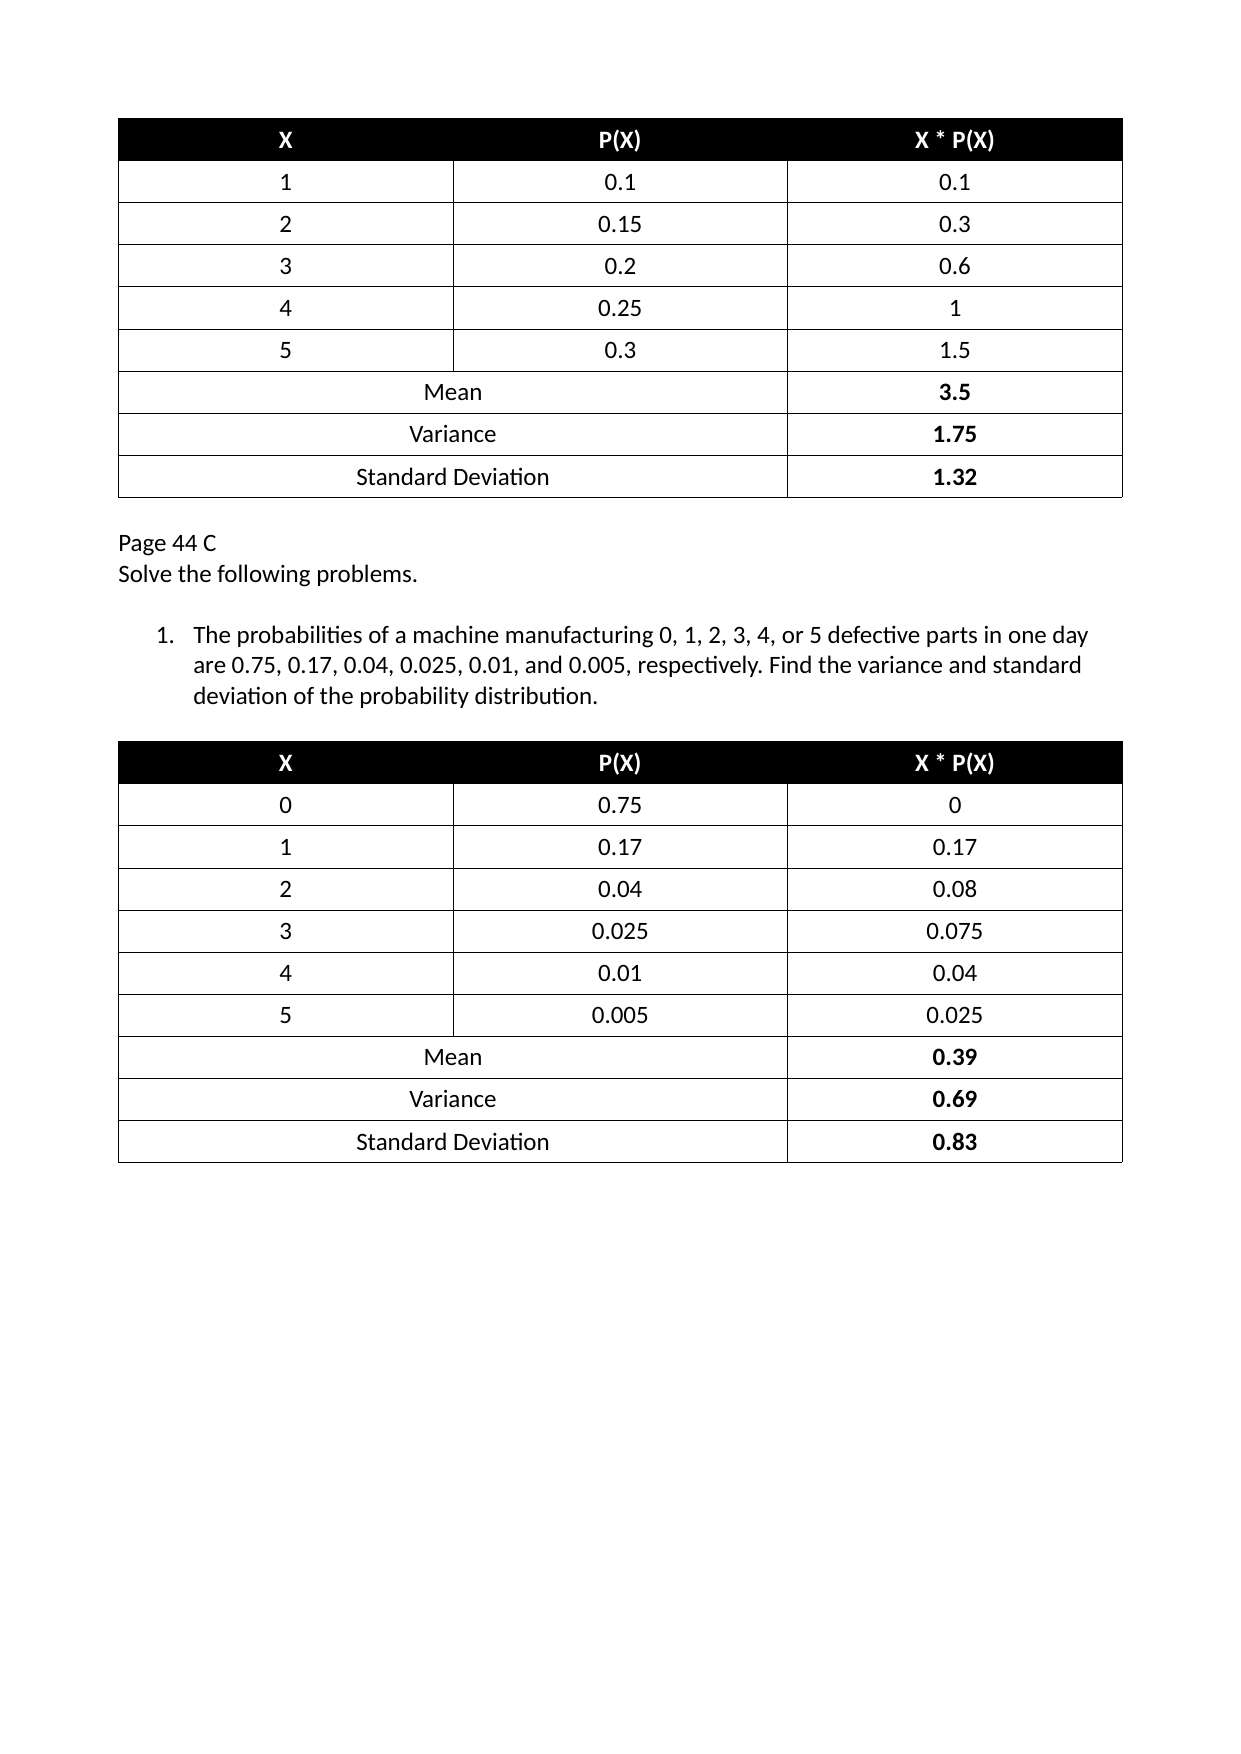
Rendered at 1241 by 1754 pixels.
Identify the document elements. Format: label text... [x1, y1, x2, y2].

table_header P(X) [454, 742, 787, 783]
table_cell 2 [119, 203, 453, 244]
table_cell 4 [119, 287, 453, 328]
table_cell 0.1 [454, 161, 787, 202]
table_cell 3 [119, 245, 453, 286]
table_header X [119, 119, 453, 160]
table_cell 5 [119, 995, 453, 1036]
table_cell Variance [119, 1079, 787, 1120]
table_cell 0.025 [454, 911, 787, 952]
table_cell 0.04 [788, 953, 1122, 994]
table_cell 0.075 [788, 911, 1122, 952]
table_cell 0.15 [454, 203, 787, 244]
table_cell 0.005 [454, 995, 787, 1036]
table_cell 0.2 [454, 245, 787, 286]
table_header X [119, 742, 453, 783]
table_cell 1 [119, 826, 453, 867]
table_cell 0 [788, 784, 1122, 825]
table_cell 0.08 [788, 869, 1122, 909]
table_cell 0.69 [788, 1079, 1122, 1120]
table_cell 0.3 [788, 203, 1122, 244]
table_cell 0.6 [788, 245, 1122, 286]
table_cell 4 [119, 953, 453, 994]
table_cell Standard Deviation [119, 456, 787, 497]
text Solve the following problems. [118, 558, 1122, 588]
table_cell 1.32 [788, 456, 1122, 497]
table_cell 0.04 [454, 869, 787, 909]
table_cell 1.75 [788, 414, 1122, 455]
table_cell Variance [119, 414, 787, 455]
list The probabilities of a machine manufacturing 0, 1, 2, 3, 4, or 5 defective parts in one day are 0.75, 0.17, 0.04, 0.025, 0.01, and 0.005, respectively. Find the variance and standard deviation of the probability distribution. [156, 619, 1122, 711]
table_header X * P(X) [788, 119, 1122, 160]
table_cell 3.5 [788, 372, 1122, 413]
table_cell 2 [119, 869, 453, 909]
table_cell Mean [119, 372, 787, 413]
table_header X * P(X) [788, 742, 1122, 783]
table_cell 0.3 [454, 330, 787, 371]
table_cell 0.025 [788, 995, 1122, 1036]
table_cell 1 [788, 287, 1122, 328]
table_cell Mean [119, 1037, 787, 1078]
table_cell 5 [119, 330, 453, 371]
table_cell 0.17 [788, 826, 1122, 867]
text Page 44 C [118, 527, 1122, 558]
table_cell 0.01 [454, 953, 787, 994]
table_cell 0 [119, 784, 453, 825]
table_cell 0.39 [788, 1037, 1122, 1078]
table_header P(X) [454, 119, 787, 160]
table_cell 0.17 [454, 826, 787, 867]
table_cell 1 [119, 161, 453, 202]
table_cell 0.1 [788, 161, 1122, 202]
table_cell 0.25 [454, 287, 787, 328]
table_cell 3 [119, 911, 453, 952]
table_cell 0.83 [788, 1121, 1122, 1162]
table_cell Standard Deviation [119, 1121, 787, 1162]
table_cell 1.5 [788, 330, 1122, 371]
table_cell 0.75 [454, 784, 787, 825]
